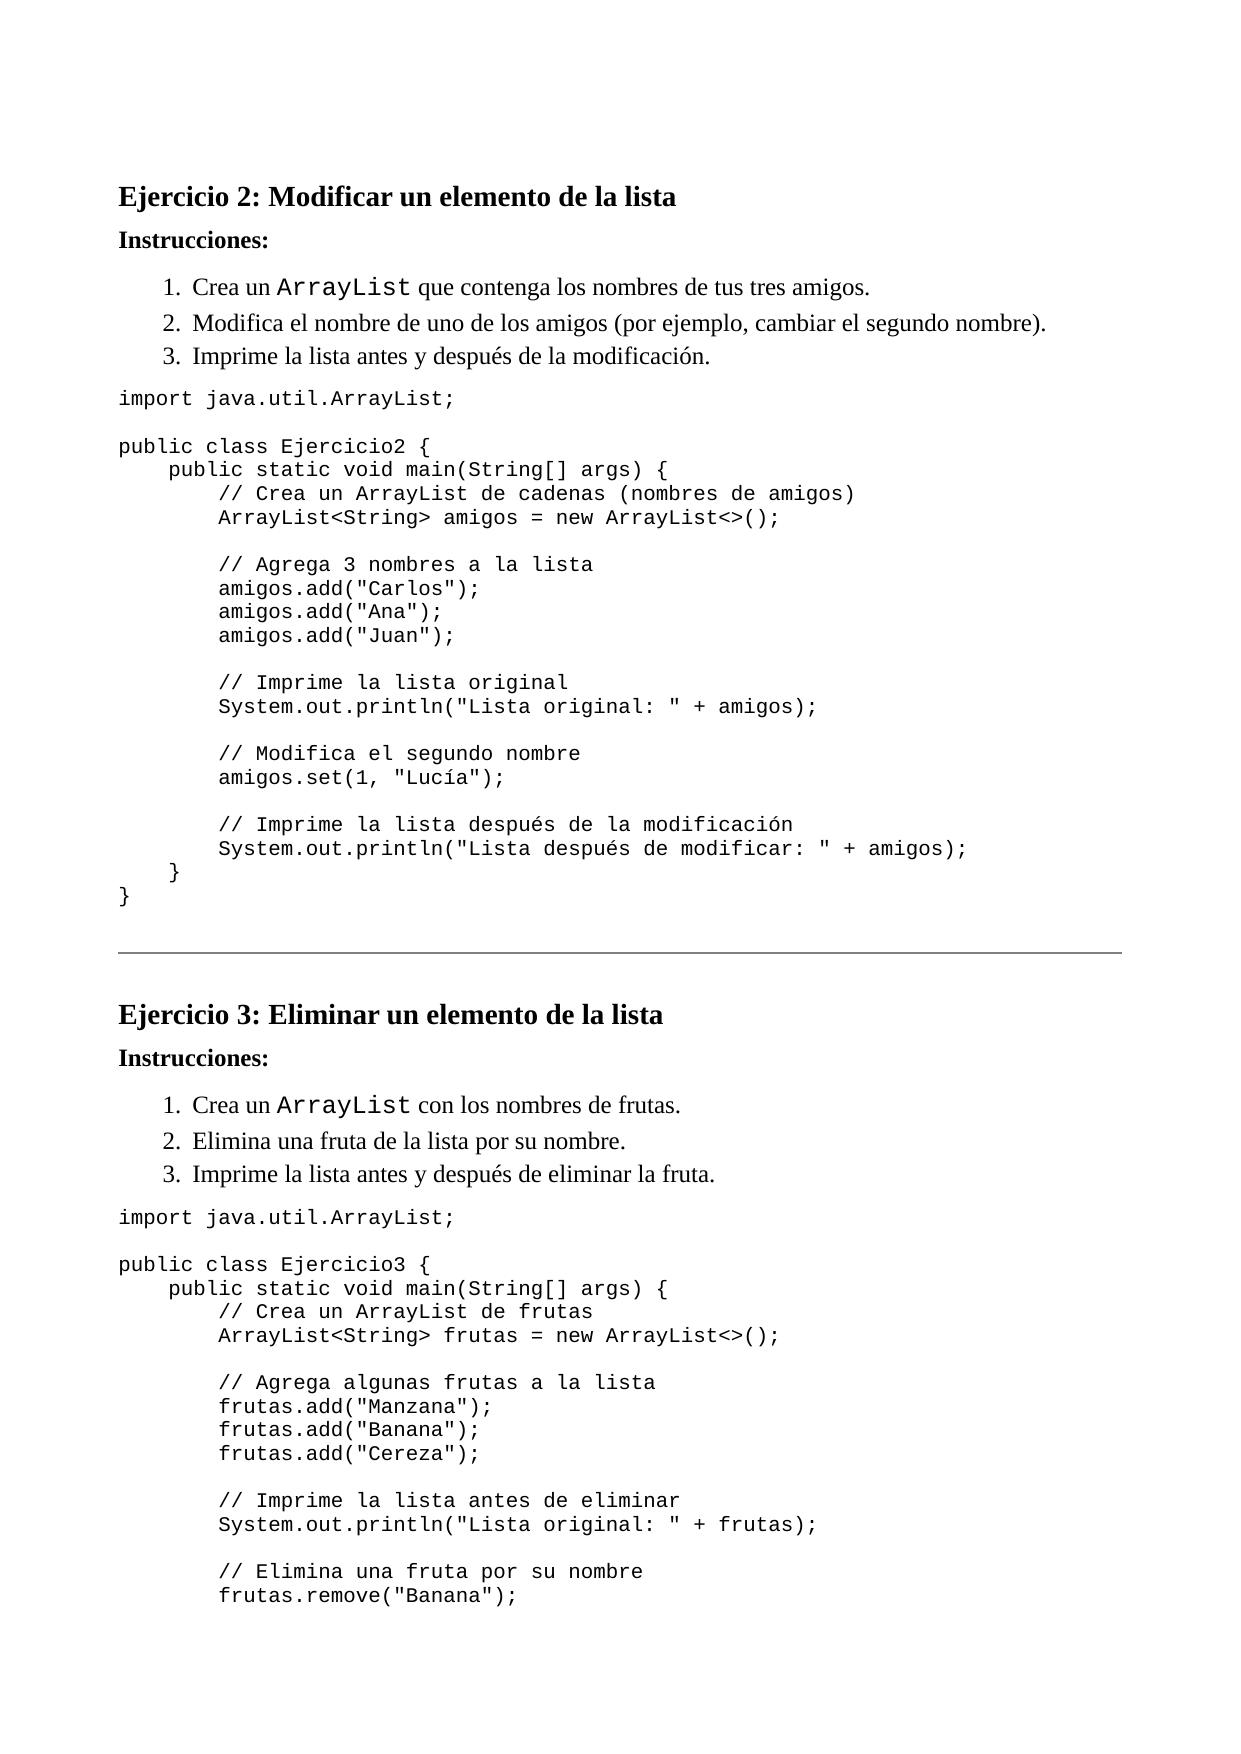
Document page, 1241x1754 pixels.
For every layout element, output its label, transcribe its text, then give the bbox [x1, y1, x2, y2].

text import java.util.ArrayList; [118, 388, 1122, 412]
list Crea un ArrayList con los nombres de frutas. [162, 1091, 1122, 1121]
text public class Ejercicio3 { [118, 1254, 1122, 1278]
text frutas.add("Cereza"); [118, 1443, 1122, 1467]
text public static void main(String[] args) { [118, 1278, 1122, 1301]
list Modifica el nombre de uno de los amigos (por ejemplo, cambiar el segundo nombre). [162, 308, 1122, 337]
text // Modifica el segundo nombre [118, 743, 1122, 767]
text frutas.add("Banana"); [118, 1419, 1122, 1443]
text System.out.println("Lista original: " + frutas); [118, 1514, 1122, 1538]
text amigos.add("Ana"); [118, 601, 1122, 625]
subtitle Ejercicio 2: Modificar un elemento de la lista [118, 179, 1122, 212]
list Imprime la lista antes y después de la modificación. [162, 341, 1122, 369]
text frutas.remove("Banana"); [118, 1585, 1122, 1609]
text // Imprime la lista original [118, 672, 1122, 696]
text amigos.add("Carlos"); [118, 578, 1122, 601]
text // Elimina una fruta por su nombre [118, 1561, 1122, 1585]
text public static void main(String[] args) { [118, 459, 1122, 483]
list Elimina una fruta de la lista por su nombre. [162, 1126, 1122, 1155]
list Crea un ArrayList que contenga los nombres de tus tres amigos. [162, 272, 1122, 303]
text // Crea un ArrayList de cadenas (nombres de amigos) [118, 483, 1122, 507]
subtitle Ejercicio 3: Eliminar un elemento de la lista [118, 997, 1122, 1031]
text System.out.println("Lista después de modificar: " + amigos); [118, 838, 1122, 861]
text // Agrega algunas frutas a la lista [118, 1372, 1122, 1396]
text amigos.add("Juan"); [118, 625, 1122, 648]
text System.out.println("Lista original: " + amigos); [118, 696, 1122, 719]
text ArrayList<String> frutas = new ArrayList<>(); [118, 1325, 1122, 1348]
text // Crea un ArrayList de frutas [118, 1301, 1122, 1325]
text Instrucciones: [118, 1043, 1122, 1072]
text Instrucciones: [118, 225, 1122, 253]
text // Imprime la lista antes de eliminar [118, 1490, 1122, 1514]
text // Imprime la lista después de la modificación [118, 814, 1122, 838]
text public class Ejercicio2 { [118, 436, 1122, 459]
text amigos.set(1, "Lucía"); [118, 767, 1122, 790]
text ArrayList<String> amigos = new ArrayList<>(); [118, 507, 1122, 530]
text } [118, 861, 1122, 885]
text } [118, 885, 1122, 909]
text frutas.add("Manzana"); [118, 1396, 1122, 1419]
text // Agrega 3 nombres a la lista [118, 554, 1122, 578]
list Imprime la lista antes y después de eliminar la fruta. [162, 1159, 1122, 1188]
text import java.util.ArrayList; [118, 1207, 1122, 1230]
